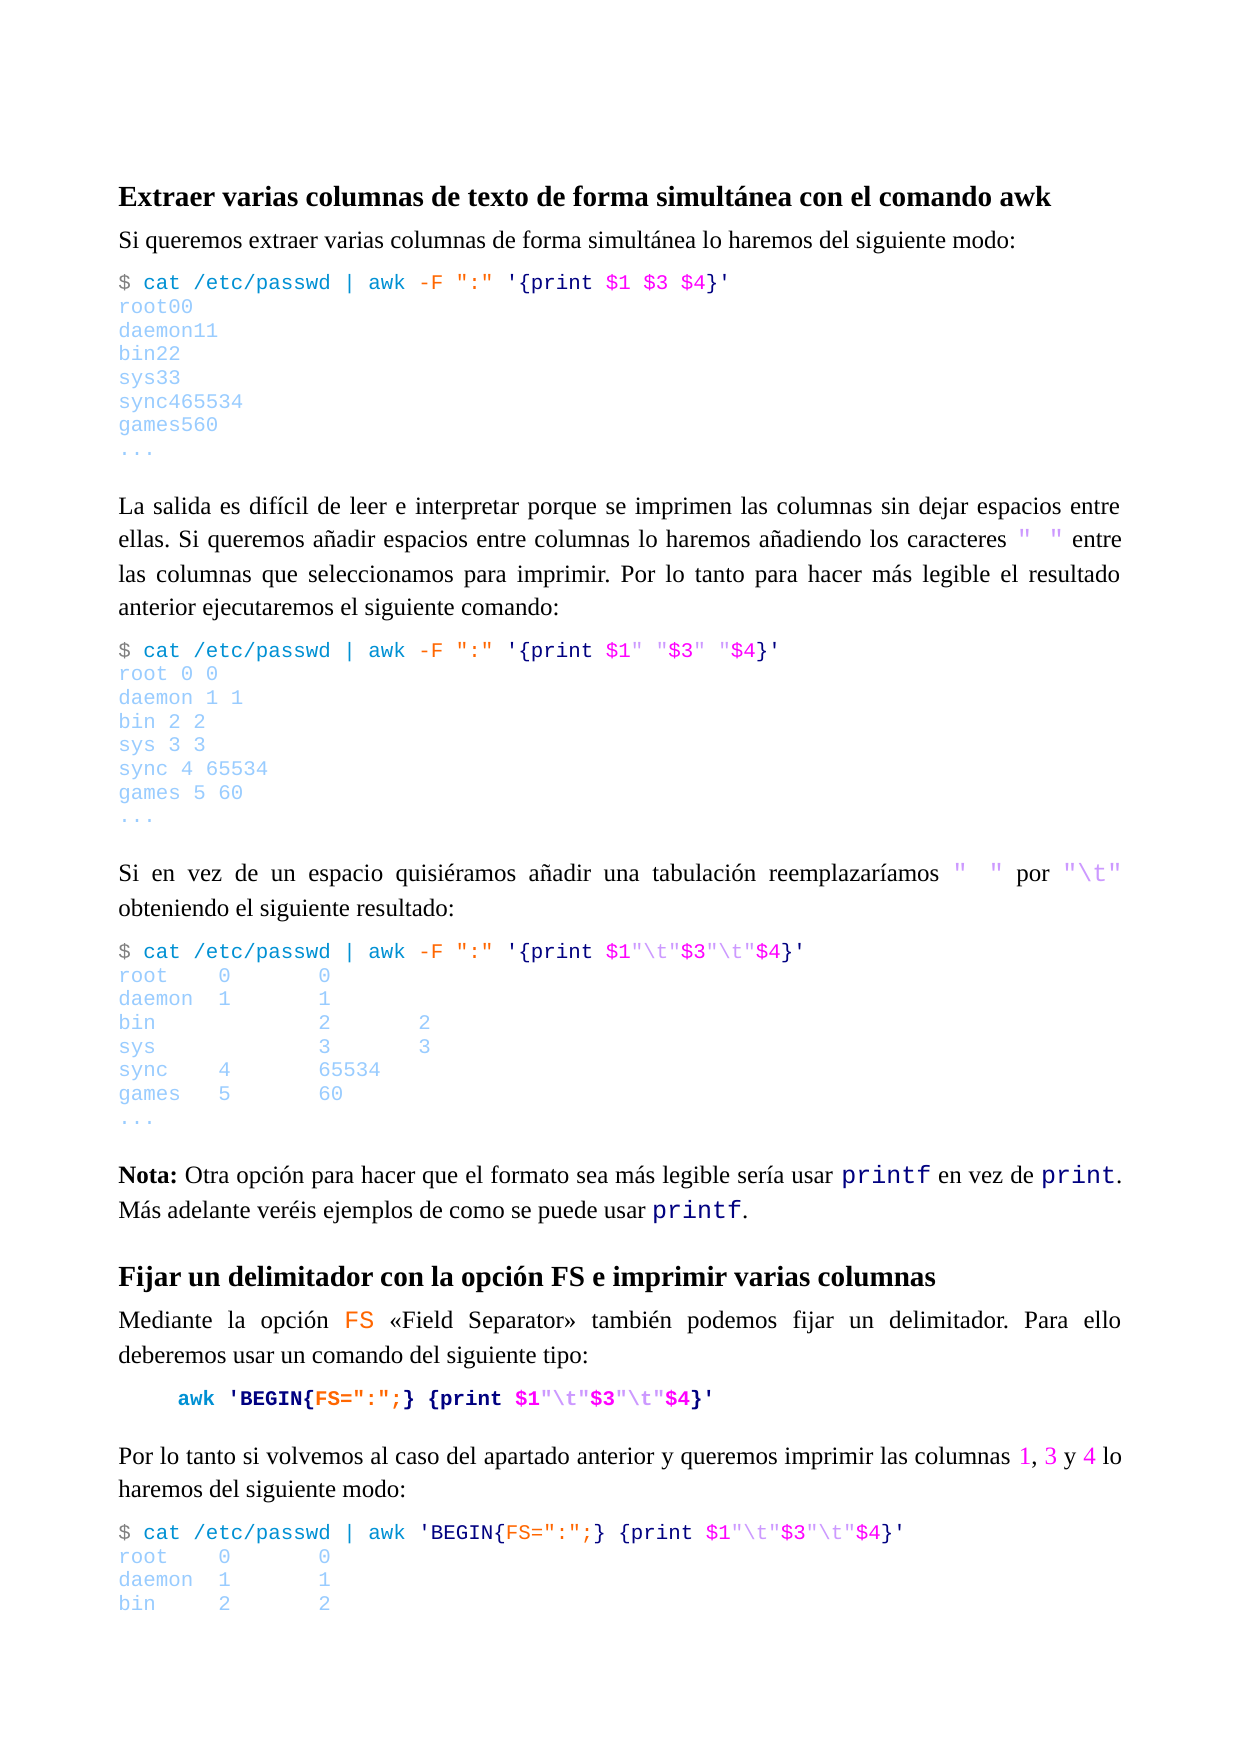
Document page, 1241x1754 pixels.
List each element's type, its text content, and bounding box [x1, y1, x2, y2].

text root00 [118, 296, 1122, 320]
text $ cat /etc/passwd | awk -F ":" '{print $1 $3 $4}' [118, 272, 1122, 296]
text $ cat /etc/passwd | awk -F ":" '{print $1"\t"$3"\t"$4}' [118, 941, 1122, 965]
text ... [118, 1107, 1122, 1130]
text ... [118, 805, 1122, 829]
text daemon11 [118, 320, 1122, 343]
text bin22 [118, 343, 1122, 367]
text bin 2 2 [118, 1593, 1122, 1617]
text bin 2 2 [118, 1012, 1122, 1036]
text root 0 0 [118, 663, 1122, 687]
text ... [118, 438, 1122, 462]
text sync465534 [118, 391, 1122, 414]
text Por lo tanto si volvemos al caso del apartado anterior y queremos imprimir las columnas 1, 3 y 4 lo haremos del siguiente modo: [118, 1441, 1122, 1503]
text root 0 0 [118, 965, 1122, 988]
text daemon 1 1 [118, 988, 1122, 1012]
subtitle Fijar un delimitador con la opción FS e imprimir varias columnas [118, 1259, 1122, 1293]
text games 5 60 [118, 1083, 1122, 1107]
text Si queremos extraer varias columnas de forma simultánea lo haremos del siguiente modo: [118, 225, 1122, 253]
text root 0 0 [118, 1546, 1122, 1569]
text daemon 1 1 [118, 687, 1122, 711]
text sync 4 65534 [118, 758, 1122, 782]
text Mediante la opción FS «Field Separator» también podemos fijar un delimitador. Para ello deberemos usar un comando del siguiente tipo: [118, 1306, 1122, 1369]
text bin 2 2 [118, 711, 1122, 734]
text La salida es difícil de leer e interpretar porque se imprimen las columnas sin dejar espacios entre ellas. Si queremos añadir espacios entre columnas lo haremos añadiendo los caracteres " " entre las columnas que seleccionamos para imprimir. Por lo tanto para hacer más legible el resultado anterior ejecutaremos el siguiente comando: [118, 491, 1122, 621]
text sys 3 3 [118, 734, 1122, 758]
text $ cat /etc/passwd | awk -F ":" '{print $1" "$3" "$4}' [118, 640, 1122, 663]
text sys 3 3 [118, 1036, 1122, 1059]
text Nota: Otra opción para hacer que el formato sea más legible sería usar printf en vez de print. Más adelante veréis ejemplos de como se puede usar printf. [118, 1160, 1122, 1226]
text games 5 60 [118, 782, 1122, 805]
text sync 4 65534 [118, 1059, 1122, 1083]
text daemon 1 1 [118, 1569, 1122, 1593]
subtitle Extraer varias columnas de texto de forma simultánea con el comando awk [118, 179, 1122, 212]
text awk 'BEGIN{FS=":";} {print $1"\t"$3"\t"$4}' [177, 1388, 1063, 1412]
text $ cat /etc/passwd | awk 'BEGIN{FS=":";} {print $1"\t"$3"\t"$4}' [118, 1522, 1122, 1546]
text Si en vez de un espacio quisiéramos añadir una tabulación reemplazaríamos " " por "\t" obteniendo el siguiente resultado: [118, 858, 1122, 922]
text sys33 [118, 367, 1122, 391]
text games560 [118, 414, 1122, 438]
